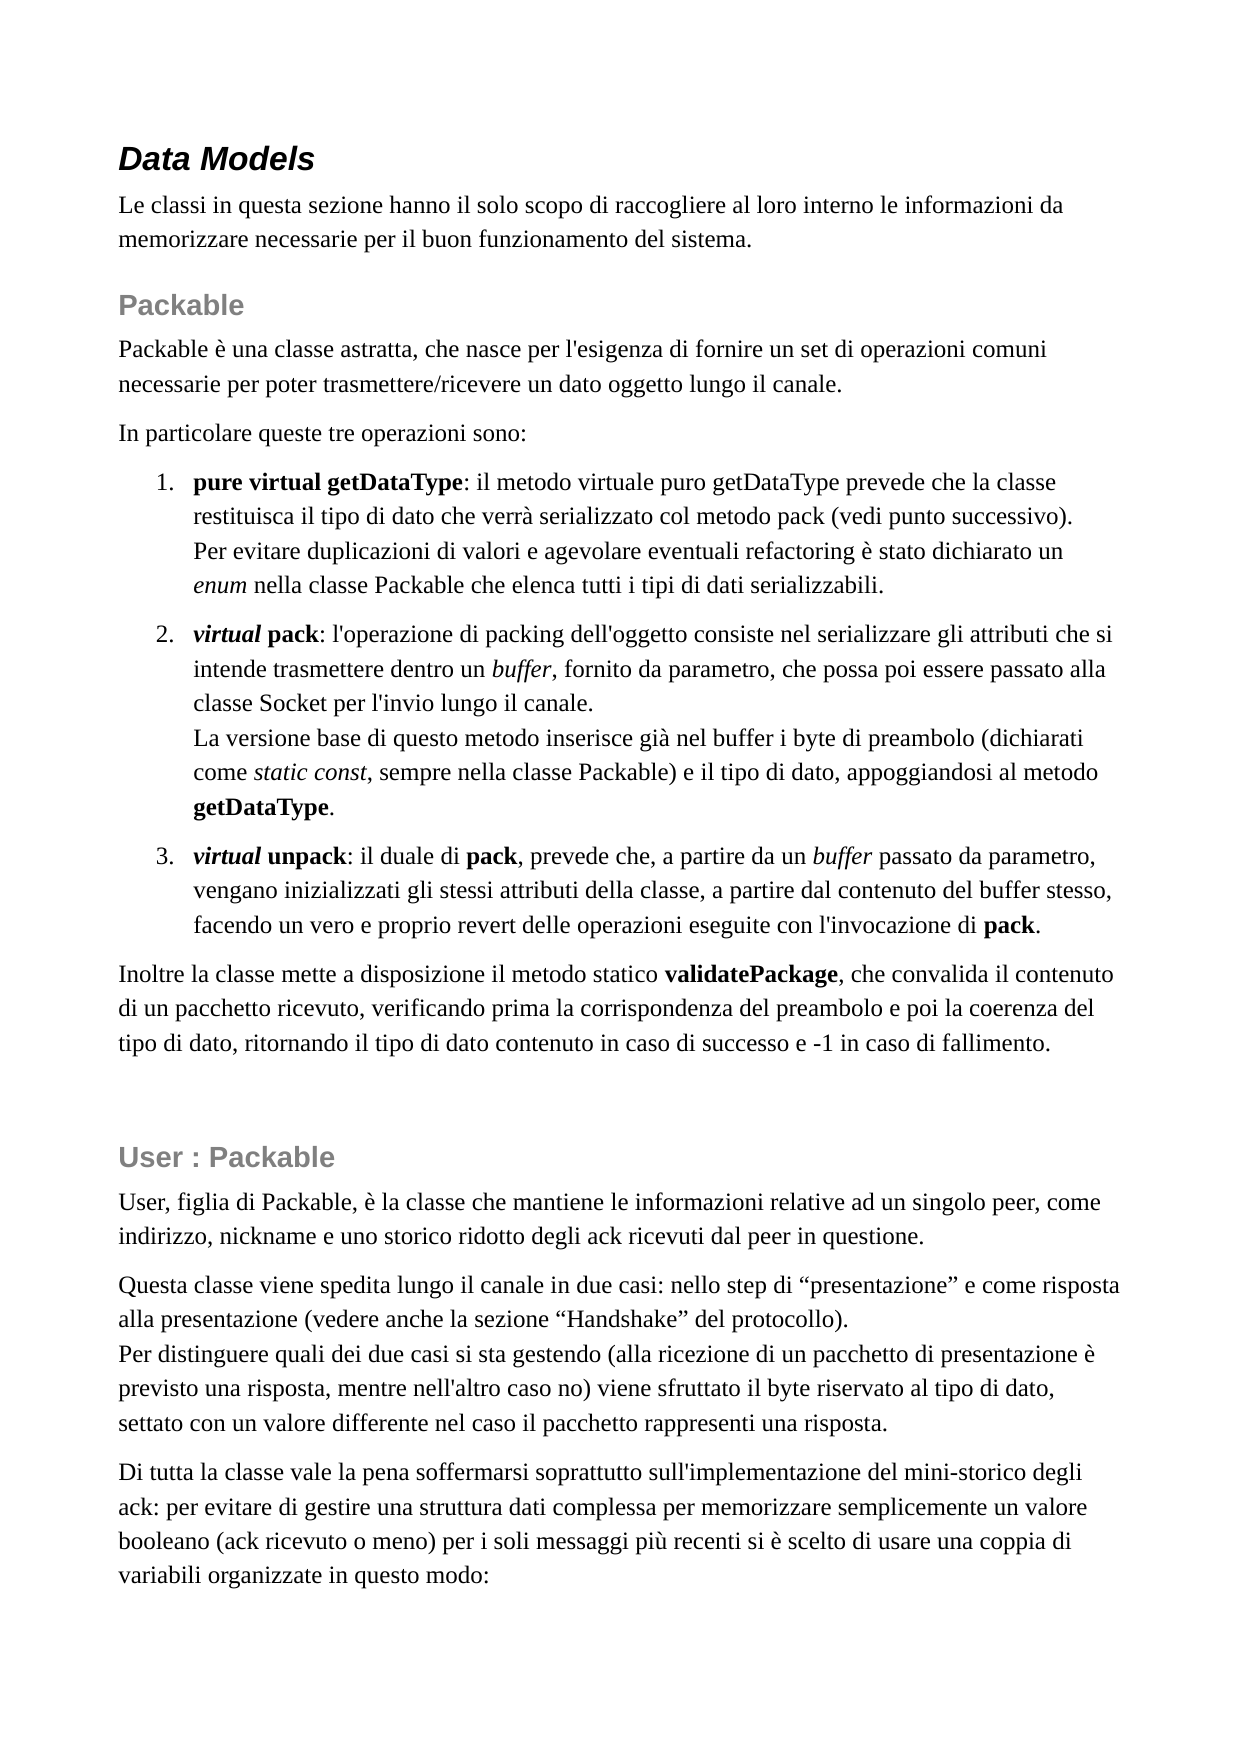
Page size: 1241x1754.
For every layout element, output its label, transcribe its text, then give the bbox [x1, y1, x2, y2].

text User, figlia di Packable, è la classe che mantiene le informazioni relative ad un singolo peer, come indirizzo, nickname e uno storico ridotto degli ack ricevuti dal peer in questione. [118, 1187, 1122, 1250]
text Le classi in questa sezione hanno il solo scopo di raccogliere al loro interno le informazioni da memorizzare necessarie per il buon funzionamento del sistema. [118, 190, 1122, 253]
subtitle User : Packable [118, 1141, 1122, 1174]
text In particolare queste tre operazioni sono: [118, 418, 1122, 447]
text Questa classe viene spedita lungo il canale in due casi: nello step di “presentazione” e come risposta alla presentazione (vedere anche la sezione “Handshake” del protocollo). Per distinguere quali dei due casi si sta gestendo (alla ricezione di un pacchetto di presentazione è previsto una risposta, mentre nell'altro caso no) viene sfruttato il byte riservato al tipo di dato, settato con un valore differente nel caso il pacchetto rappresenti una risposta. [118, 1270, 1122, 1437]
list virtual unpack: il duale di pack, prevede che, a partire da un buffer passato da parametro, vengano inizializzati gli stessi attributi della classe, a partire dal contenuto del buffer stesso, facendo un vero e proprio revert delle operazioni eseguite con l'invocazione di pack. [156, 841, 1122, 938]
text Packable è una classe astratta, che nasce per l'esigenza di fornire un set di operazioni comuni necessarie per poter trasmettere/ricevere un dato oggetto lungo il canale. [118, 334, 1122, 397]
text Inoltre la classe mette a disposizione il metodo statico validatePackage, che convalida il contenuto di un pacchetto ricevuto, verificando prima la corrispondenza del preambolo e poi la coerenza del tipo di dato, ritornando il tipo di dato contenuto in caso di successo e -1 in caso di fallimento. [118, 959, 1122, 1057]
subtitle Data Models [118, 139, 1122, 178]
subtitle Packable [118, 288, 1122, 322]
list pure virtual getDataType: il metodo virtuale puro getDataType prevede che la classe restituisca il tipo di dato che verrà serializzato col metodo pack (vedi punto successivo). Per evitare duplicazioni di valori e agevolare eventuali refactoring è stato dichiarato un enum nella classe Packable che elenca tutti i tipi di dati serializzabili. [156, 467, 1122, 599]
text Di tutta la classe vale la pena soffermarsi soprattutto sull'implementazione del mini-storico degli ack: per evitare di gestire una struttura dati complessa per memorizzare semplicemente un valore booleano (ack ricevuto o meno) per i soli messaggi più recenti si è scelto di usare una coppia di variabili organizzate in questo modo: [118, 1457, 1122, 1589]
list virtual pack: l'operazione di packing dell'oggetto consiste nel serializzare gli attributi che si intende trasmettere dentro un buffer, fornito da parametro, che possa poi essere passato alla classe Socket per l'invio lungo il canale. La versione base di questo metodo inserisce già nel buffer i byte di preambolo (dichiarati come static const, sempre nella classe Packable) e il tipo di dato, appoggiandosi al metodo getDataType. [156, 619, 1122, 821]
